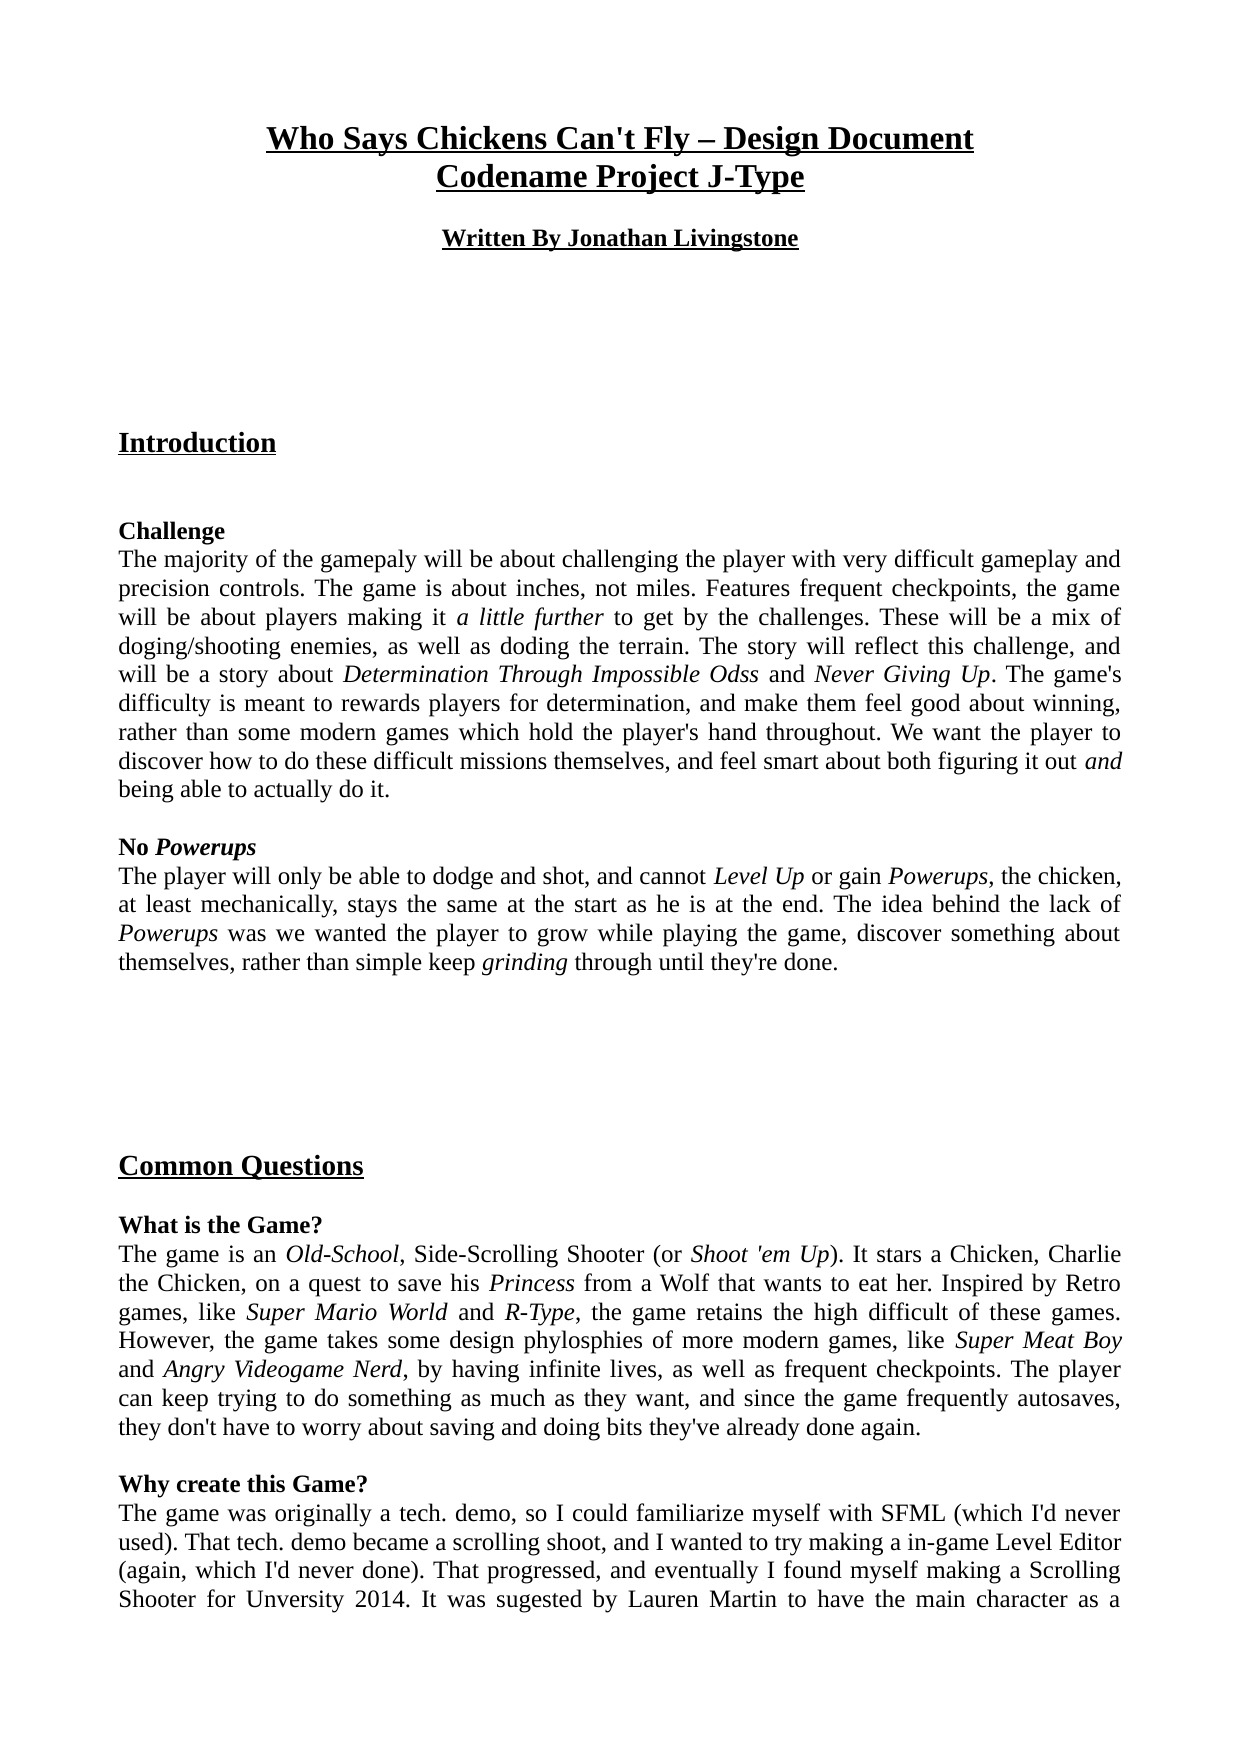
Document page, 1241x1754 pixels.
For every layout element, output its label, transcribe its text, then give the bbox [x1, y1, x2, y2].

text Introduction [118, 425, 1122, 458]
text Challenge [118, 516, 1122, 544]
text Codename Project J-Type [118, 156, 1122, 195]
text The game was originally a tech. demo, so I could familiarize myself with SFML (which I'd never used). That tech. demo became a scrolling shoot, and I wanted to try making a in-game Level Editor (again, which I'd never done). That progressed, and eventually I found myself making a Scrolling Shooter for Unversity 2014. It was sugested by Lauren Martin to have the main character as a [118, 1498, 1122, 1613]
text Why create this Game? [118, 1469, 1122, 1498]
text Written By Jonathan Livingstone [118, 223, 1122, 252]
text The game is an Old-School, Side-Scrolling Shooter (or Shoot 'em Up). It stars a Chicken, Charlie the Chicken, on a quest to save his Princess from a Wolf that wants to eat her. Inspired by Retro games, like Super Mario World and R-Type, the game retains the high difficult of these games. However, the game takes some design phylosphies of more modern games, like Super Meat Boy and Angry Videogame Nerd, by having infinite lives, as well as frequent checkpoints. The player can keep trying to do something as much as they want, and since the game frequently autosaves, they don't have to worry about saving and doing bits they've already done again. [118, 1239, 1122, 1441]
text What is the Game? [118, 1211, 1122, 1239]
text No Powerups [118, 832, 1122, 861]
text Who Says Chickens Can't Fly – Design Document [118, 118, 1122, 156]
text The majority of the gamepaly will be about challenging the player with very difficult gameplay and precision controls. The game is about inches, not miles. Features frequent checkpoints, the game will be about players making it a little further to get by the challenges. These will be a mix of doging/shooting enemies, as well as doding the terrain. The story will reflect this challenge, and will be a story about Determination Through Impossible Odss and Never Giving Up. The game's difficulty is meant to rewards players for determination, and make them feel good about winning, rather than some modern games which hold the player's hand throughout. We want the player to discover how to do these difficult missions themselves, and feel smart about both figuring it out and being able to actually do it. [118, 544, 1122, 803]
text Common Questions [118, 1148, 1122, 1182]
text The player will only be able to dodge and shot, and cannot Level Up or gain Powerups, the chicken, at least mechanically, stays the same at the start as he is at the end. The idea behind the lack of Powerups was we wanted the player to grow while playing the game, discover something about themselves, rather than simple keep grinding through until they're done. [118, 861, 1122, 976]
